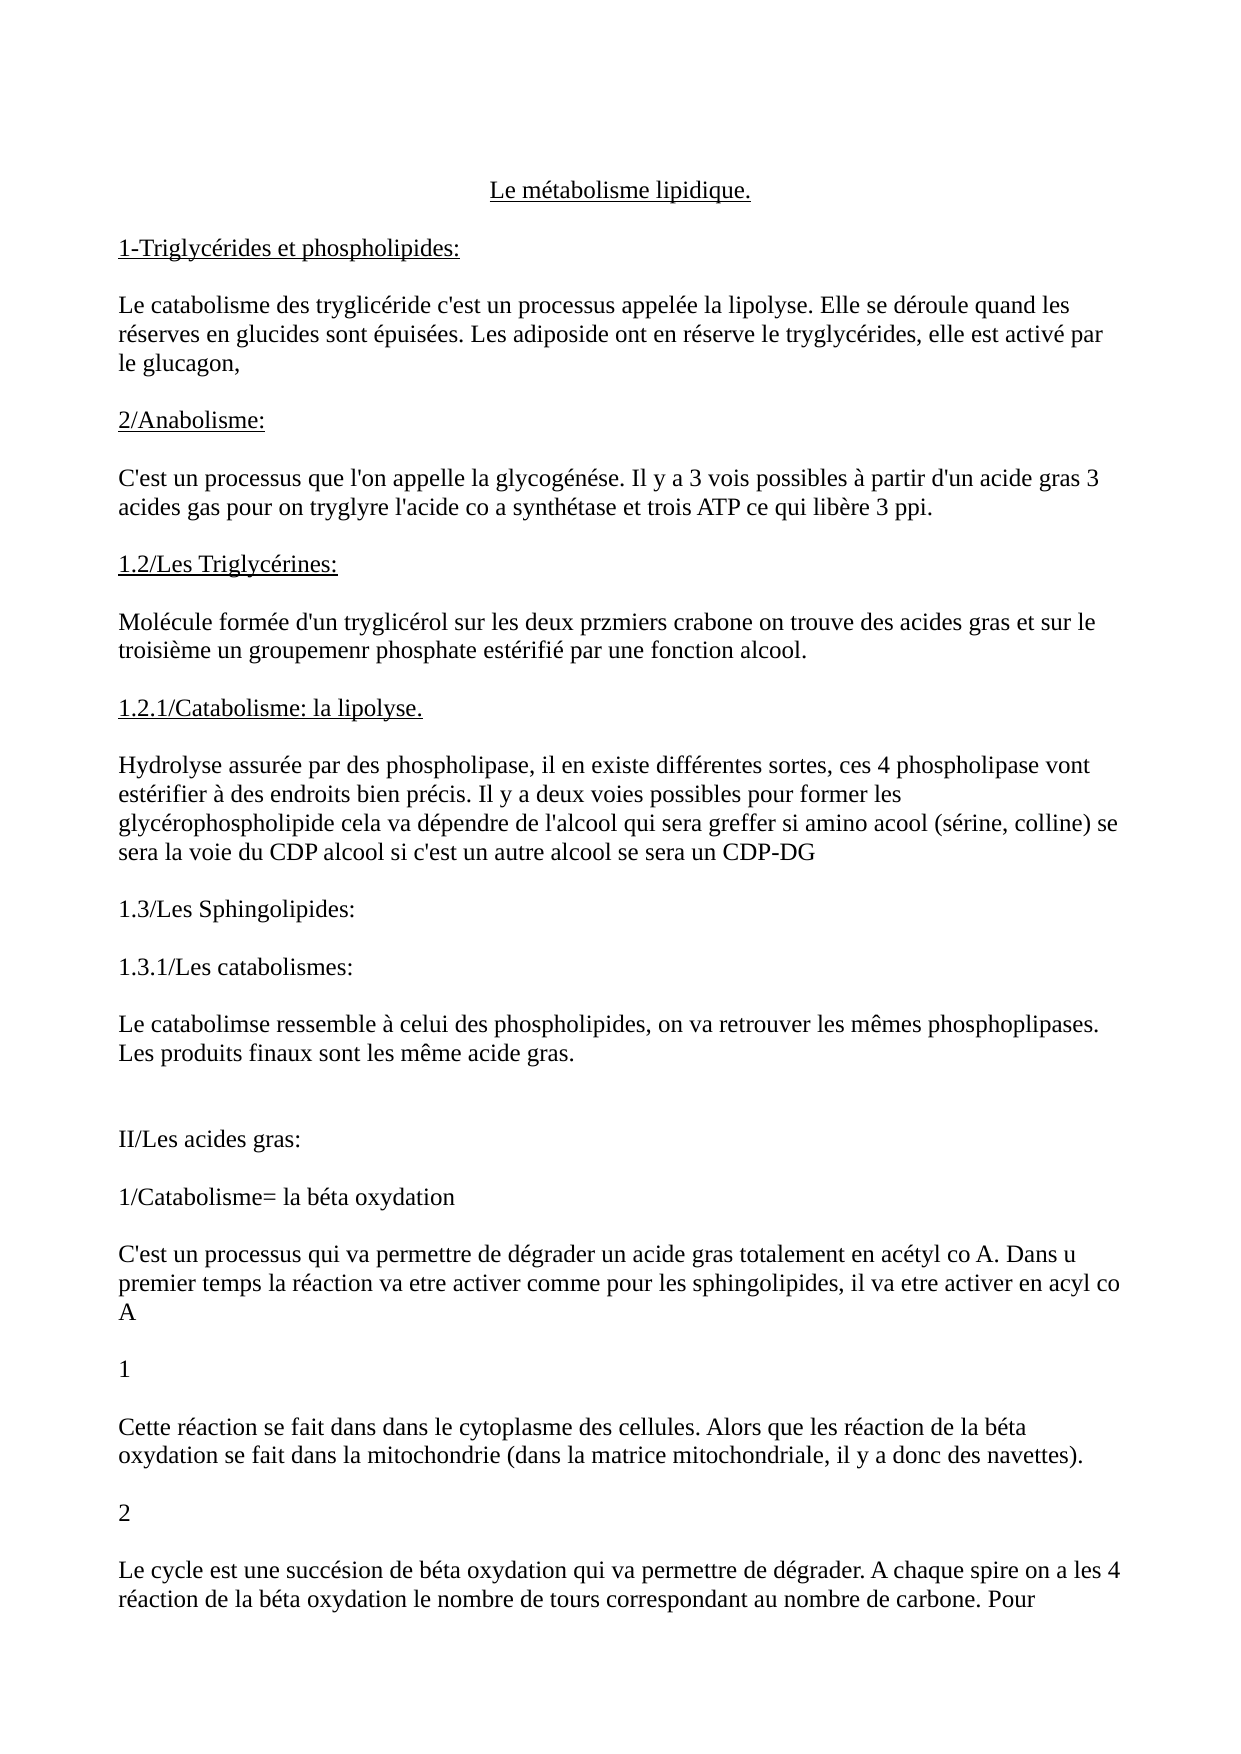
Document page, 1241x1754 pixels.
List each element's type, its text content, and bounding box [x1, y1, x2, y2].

text Molécule formée d'un tryglicérol sur les deux przmiers crabone on trouve des acides gras et sur le troisième un groupemenr phosphate estérifié par une fonction alcool. [118, 607, 1122, 664]
text Le catabolisme des tryglicéride c'est un processus appelée la lipolyse. Elle se déroule quand les réserves en glucides sont épuisées. Les adiposide ont en réserve le tryglycérides, elle est activé par le glucagon, [118, 291, 1122, 377]
text 1/Catabolisme= la béta oxydation [118, 1182, 1122, 1211]
text 1.2/Les Triglycérines: [118, 549, 1122, 578]
text C'est un processus qui va permettre de dégrader un acide gras totalement en acétyl co A. Dans u premier temps la réaction va etre activer comme pour les sphingolipides, il va etre activer en acyl co A [118, 1239, 1122, 1326]
text 1.2.1/Catabolisme: la lipolyse. [118, 693, 1122, 722]
text Hydrolyse assurée par des phospholipase, il en existe différentes sortes, ces 4 phospholipase vont estérifier à des endroits bien précis. Il y a deux voies possibles pour former les glycérophospholipide cela va dépendre de l'alcool qui sera greffer si amino acool (sérine, colline) se sera la voie du CDP alcool si c'est un autre alcool se sera un CDP-DG [118, 751, 1122, 866]
text C'est un processus que l'on appelle la glycogénése. Il y a 3 vois possibles à partir d'un acide gras 3 acides gas pour on tryglyre l'acide co a synthétase et trois ATP ce qui libère 3 ppi. [118, 463, 1122, 521]
text Le catabolimse ressemble à celui des phospholipides, on va retrouver les mêmes phosphoplipases. Les produits finaux sont les même acide gras. [118, 1009, 1122, 1067]
text 1 [118, 1354, 1122, 1383]
text 2 [118, 1498, 1122, 1527]
text 1.3.1/Les catabolismes: [118, 952, 1122, 981]
text 1-Triglycérides et phospholipides: [118, 233, 1122, 262]
text 2/Anabolisme: [118, 406, 1122, 434]
text Cette réaction se fait dans dans le cytoplasme des cellules. Alors que les réaction de la béta oxydation se fait dans la mitochondrie (dans la matrice mitochondriale, il y a donc des navettes). [118, 1412, 1122, 1469]
text 1.3/Les Sphingolipides: [118, 894, 1122, 923]
text Le métabolisme lipidique. [118, 176, 1122, 204]
text Le cycle est une succésion de béta oxydation qui va permettre de dégrader. A chaque spire on a les 4 réaction de la béta oxydation le nombre de tours correspondant au nombre de carbone. Pour [118, 1556, 1122, 1613]
text II/Les acides gras: [118, 1124, 1122, 1153]
